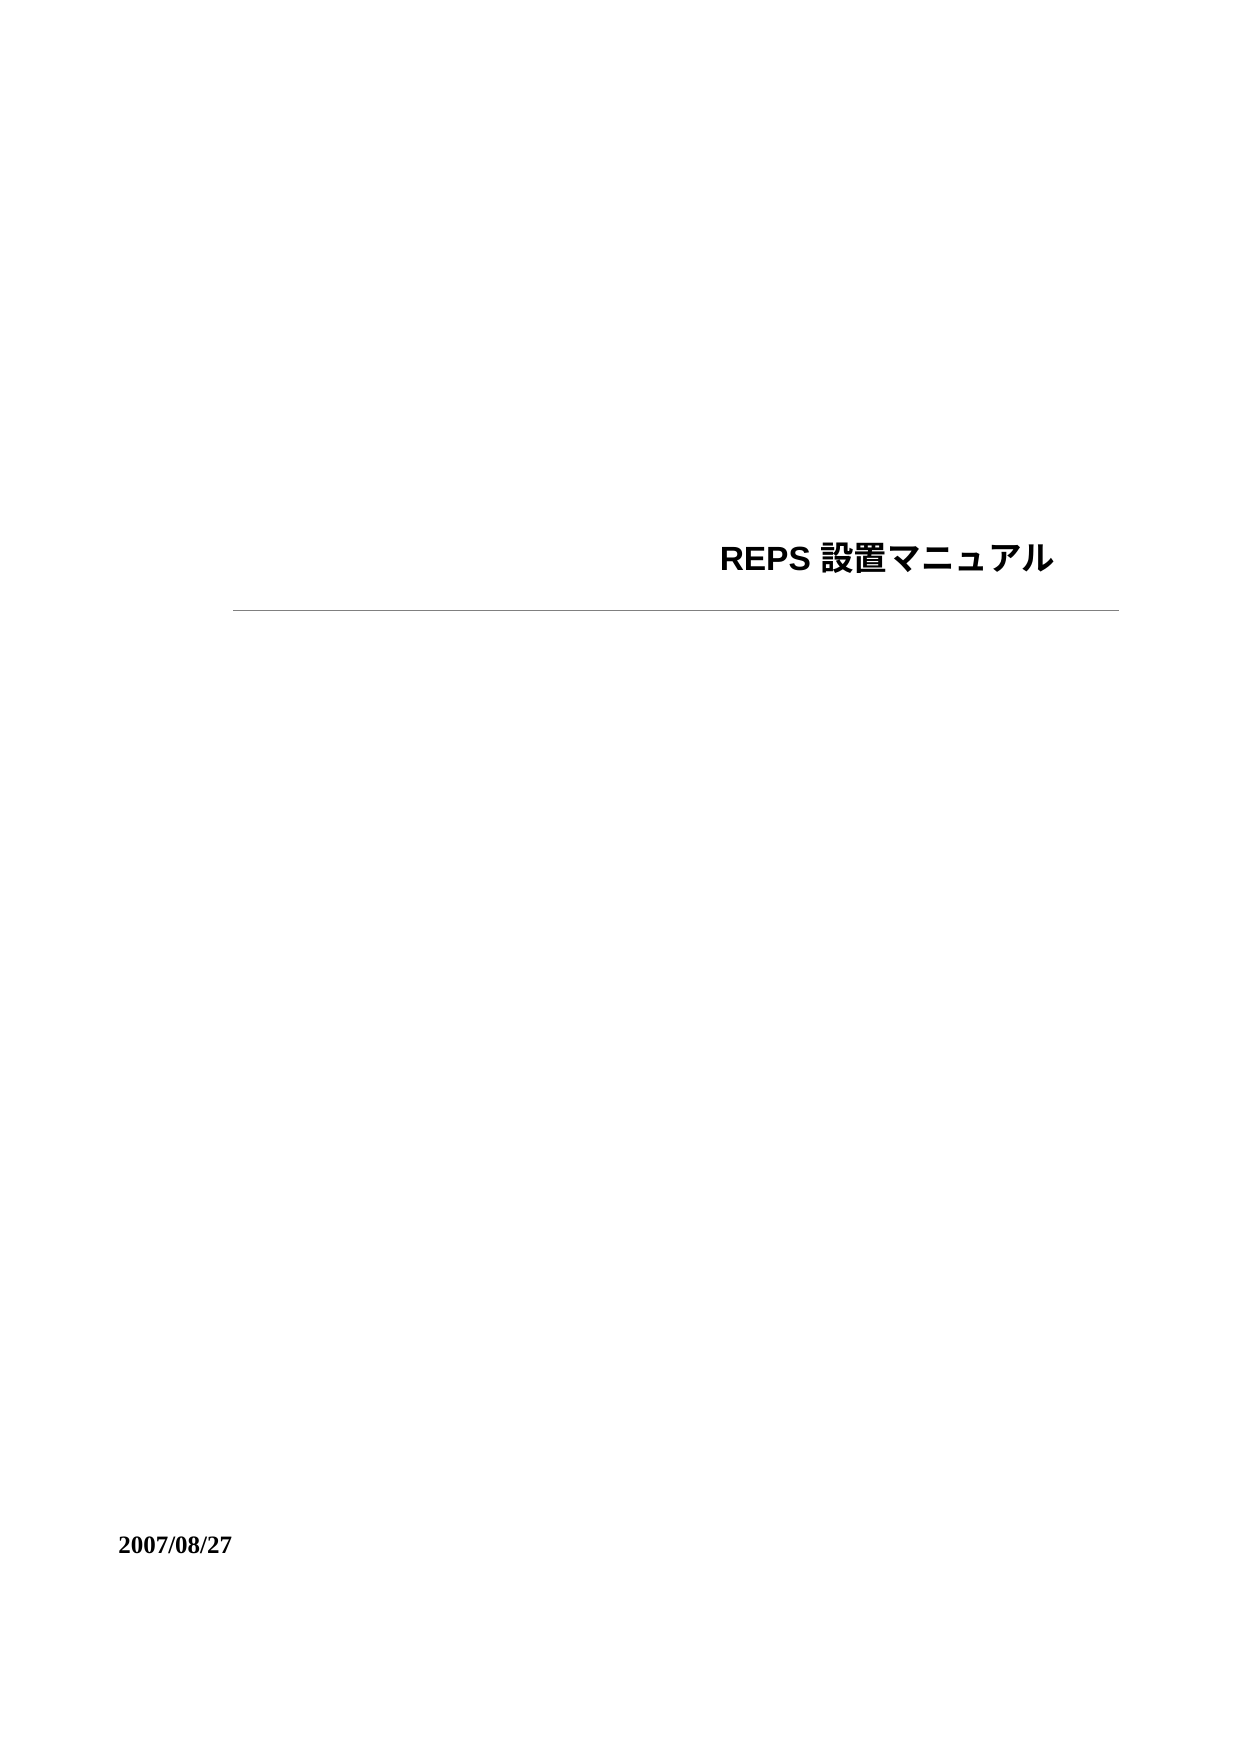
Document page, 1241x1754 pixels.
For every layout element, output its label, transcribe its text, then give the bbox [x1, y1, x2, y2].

text 2007/08/27 [118, 1531, 1122, 1559]
subtitle REPS 設置マニュアル [118, 532, 1122, 580]
